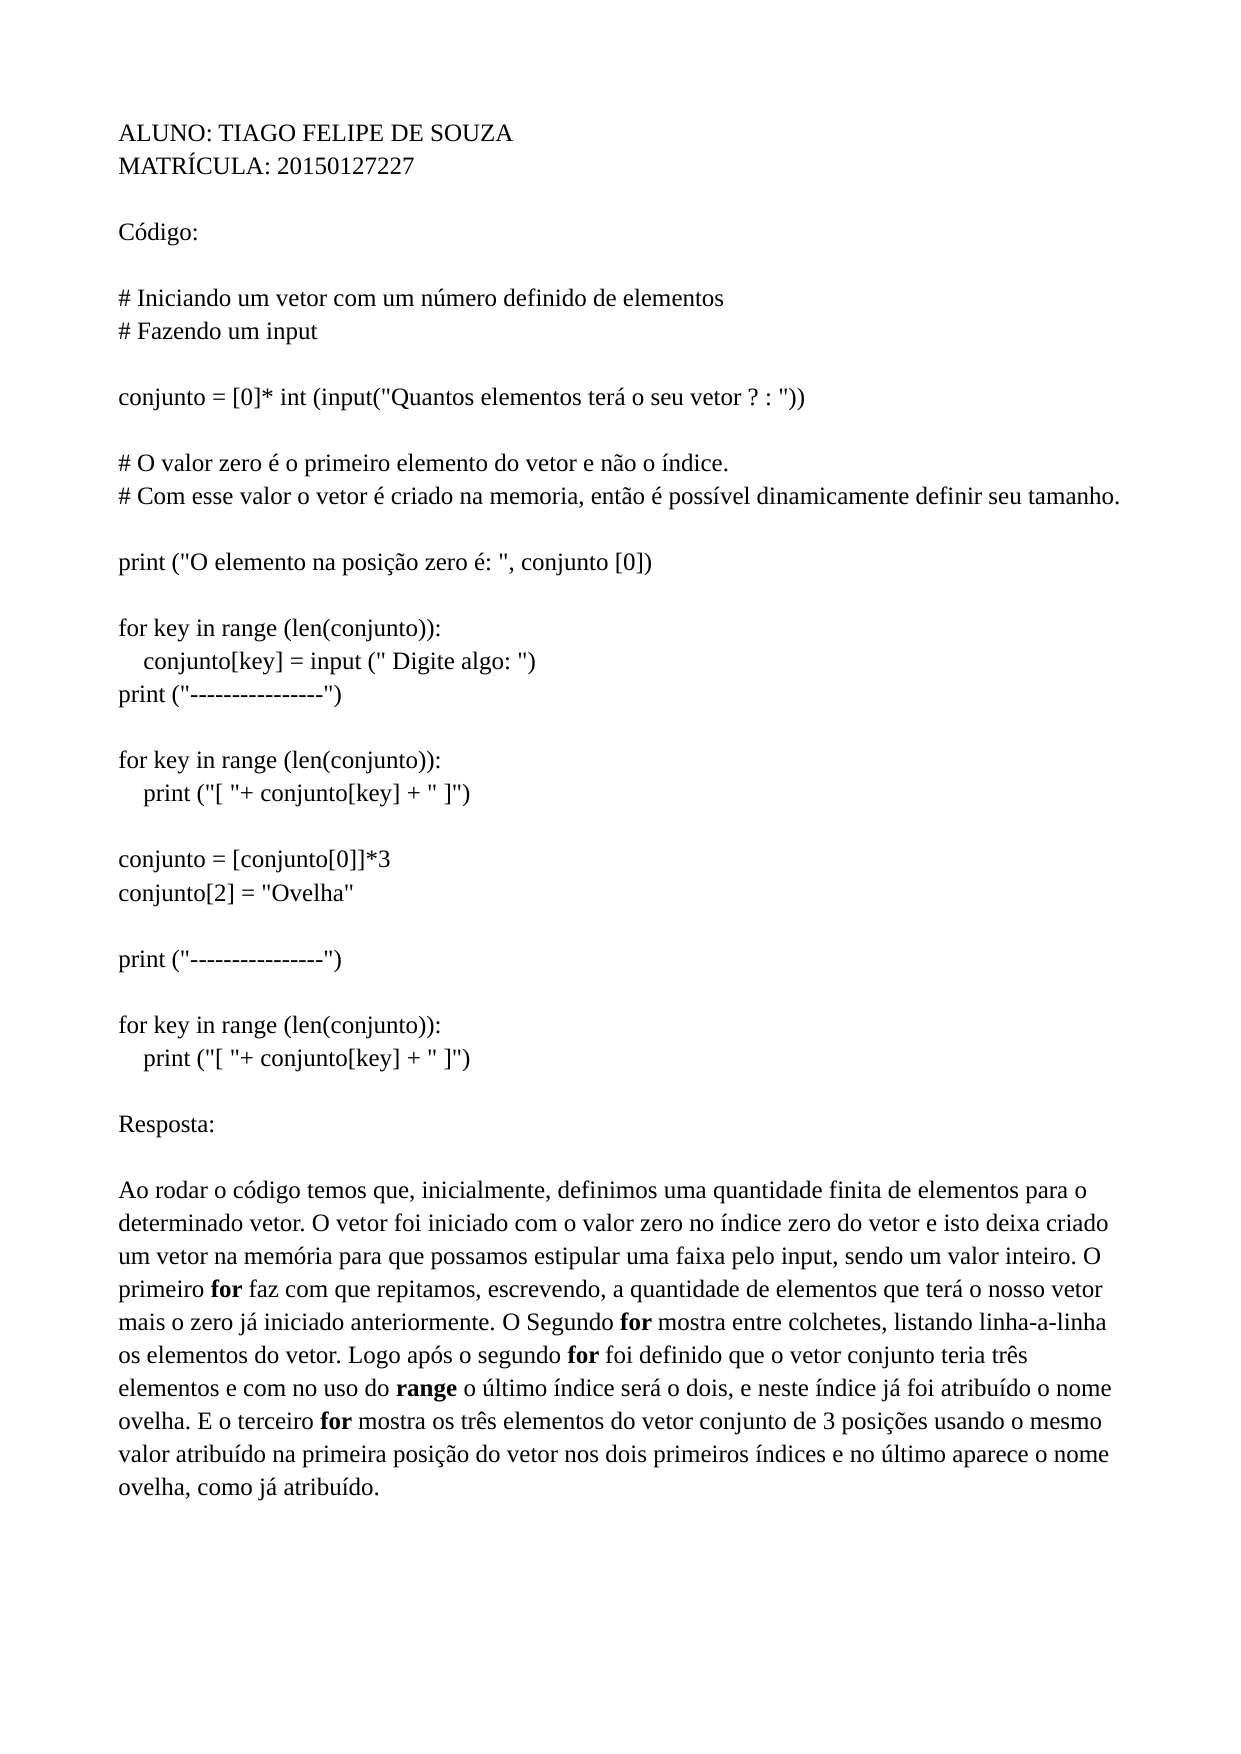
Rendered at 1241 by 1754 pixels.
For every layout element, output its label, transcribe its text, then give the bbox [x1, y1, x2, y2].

text # Com esse valor o vetor é criado na memoria, então é possível dinamicamente definir seu tamanho. [118, 481, 1122, 510]
text # O valor zero é o primeiro elemento do vetor e não o índice. [118, 448, 1122, 477]
text print ("[ "+ conjunto[key] + " ]") [118, 778, 1122, 807]
text for key in range (len(conjunto)): [118, 1010, 1122, 1038]
text print ("----------------") [118, 944, 1122, 972]
text conjunto = [0]* int (input("Quantos elementos terá o seu vetor ? : ")) [118, 382, 1122, 411]
text conjunto = [conjunto[0]]*3 [118, 844, 1122, 873]
text Resposta: [118, 1109, 1122, 1137]
text conjunto[2] = "Ovelha" [118, 878, 1122, 906]
text print ("[ "+ conjunto[key] + " ]") [118, 1043, 1122, 1071]
text Ao rodar o código temos que, inicialmente, definimos uma quantidade finita de elementos para o determinado vetor. O vetor foi iniciado com o valor zero no índice zero do vetor e isto deixa criado um vetor na memória para que possamos estipular uma faixa pelo input, sendo um valor inteiro. O primeiro for faz com que repitamos, escrevendo, a quantidade de elementos que terá o nosso vetor mais o zero já iniciado anteriormente. O Segundo for mostra entre colchetes, listando linha-a-linha os elementos do vetor. Logo após o segundo for foi definido que o vetor conjunto teria três elementos e com no uso do range o último índice será o dois, e neste índice já foi atribuído o nome ovelha. E o terceiro for mostra os três elementos do vetor conjunto de 3 posições usando o mesmo valor atribuído na primeira posição do vetor nos dois primeiros índices e no último aparece o nome ovelha, como já atribuído. [118, 1175, 1122, 1501]
text conjunto[key] = input (" Digite algo: ") [118, 646, 1122, 675]
text MATRÍCULA: 20150127227 [118, 151, 1122, 180]
text # Iniciando um vetor com um número definido de elementos [118, 283, 1122, 312]
text # Fazendo um input [118, 316, 1122, 345]
text for key in range (len(conjunto)): [118, 746, 1122, 774]
text print ("----------------") [118, 679, 1122, 708]
text Código: [118, 217, 1122, 246]
text print ("O elemento na posição zero é: ", conjunto [0]) [118, 547, 1122, 576]
text ALUNO: TIAGO FELIPE DE SOUZA [118, 118, 1122, 147]
text for key in range (len(conjunto)): [118, 613, 1122, 642]
